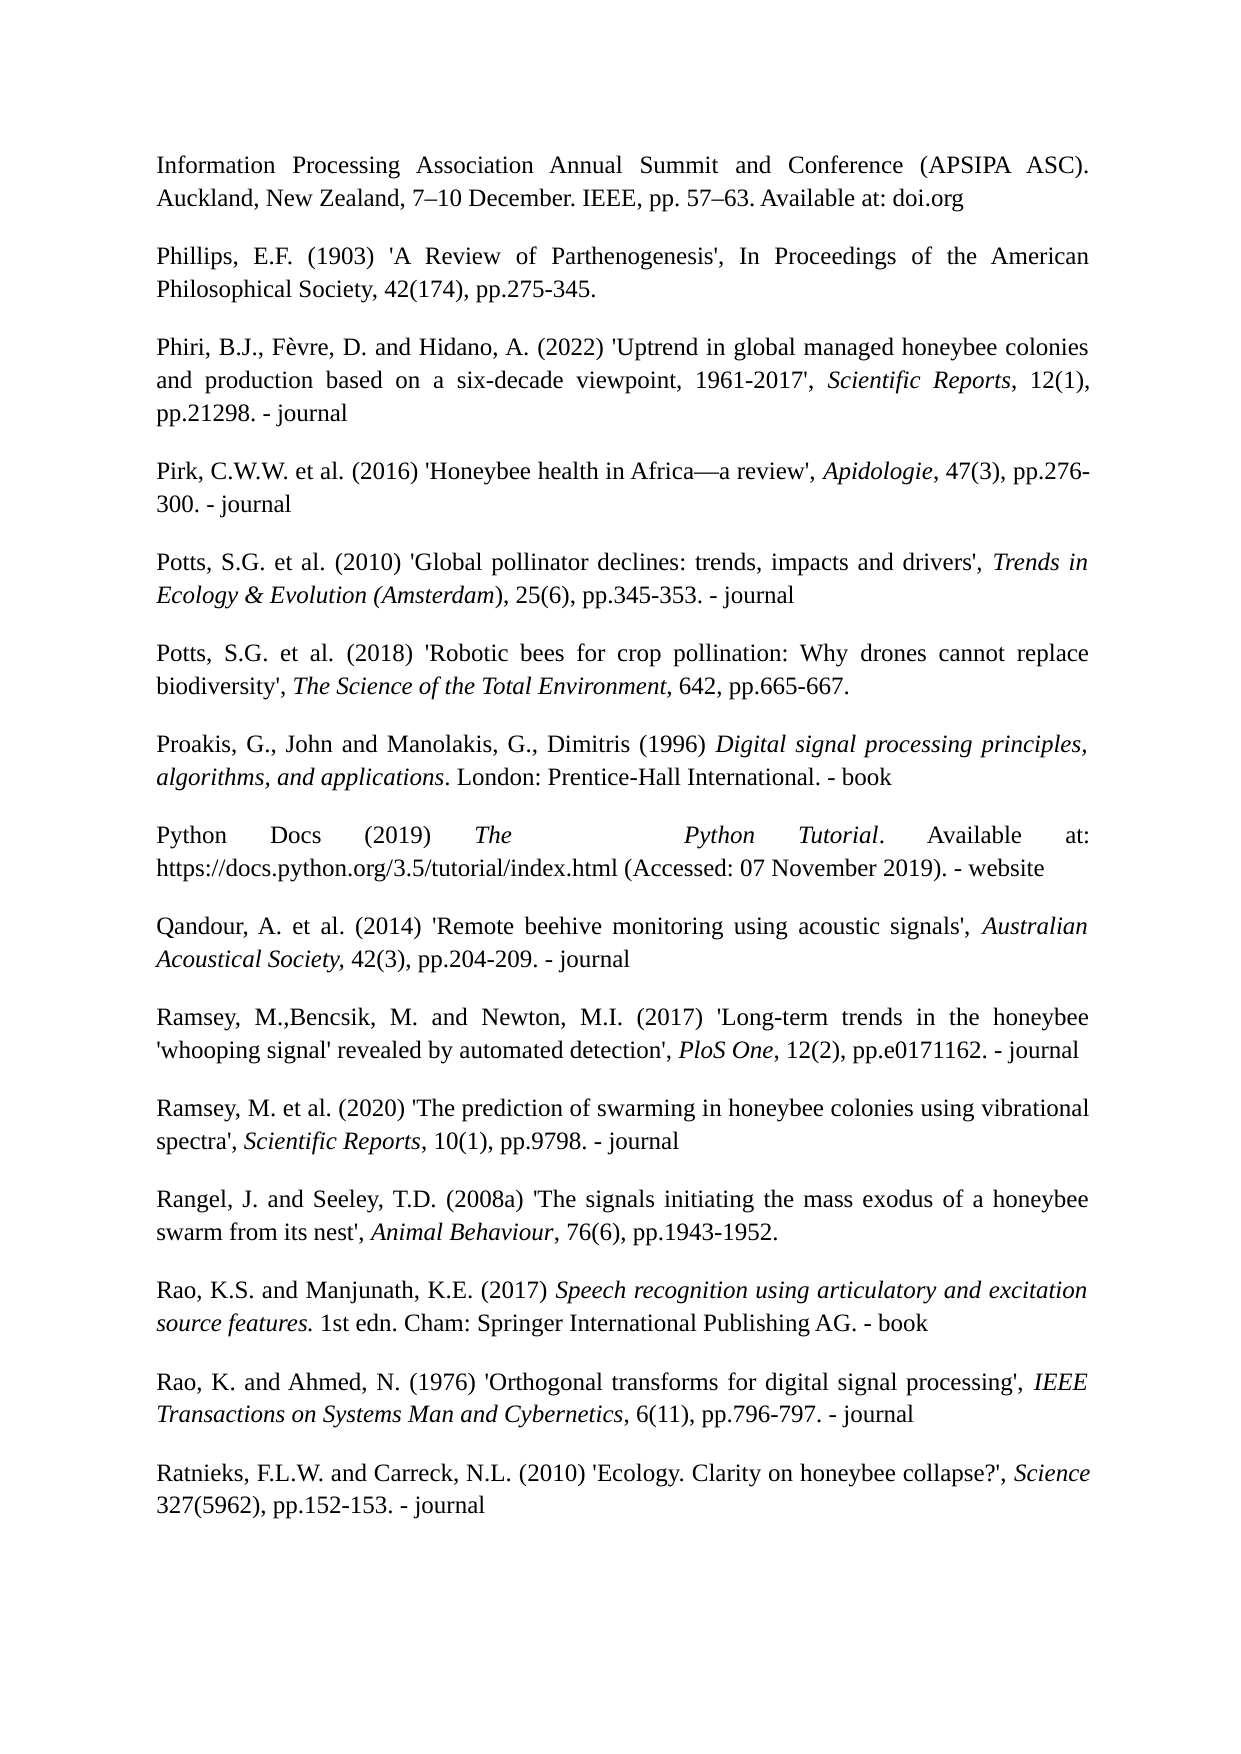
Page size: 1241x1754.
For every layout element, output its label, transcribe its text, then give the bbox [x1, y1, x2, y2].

text Information Processing Association Annual Summit and Conference (APSIPA ASC). Auckland, New Zealand, 7–10 December. IEEE, pp. 57–63. Available at: doi.org [156, 150, 1090, 212]
text Ratnieks, F.L.W. and Carreck, N.L. (2010) 'Ecology. Clarity on honeybee collapse?', Science 327(5962), pp.152-153. - journal [156, 1458, 1090, 1519]
text Phillips, E.F. (1903) 'A Review of Parthenogenesis', In Proceedings of the American Philosophical Society, 42(174), pp.275-345. [156, 241, 1090, 303]
text Proakis, G., John and Manolakis, G., Dimitris (1996) Digital signal processing principles, algorithms, and applications. London: Prentice-Hall International. - book [156, 729, 1090, 791]
text Python Docs (2019) The Python Tutorial. Available at: https://docs.python.org/3.5/tutorial/index.html (Accessed: 07 November 2019). - website [156, 820, 1090, 882]
text Ramsey, M. et al. (2020) 'The prediction of swarming in honeybee colonies using vibrational spectra', Scientific Reports, 10(1), pp.9798. - journal [156, 1093, 1090, 1155]
text Rao, K. and Ahmed, N. (1976) 'Orthogonal transforms for digital signal processing', IEEE Transactions on Systems Man and Cybernetics, 6(11), pp.796-797. - journal [156, 1367, 1090, 1428]
text Ramsey, M.,Bencsik, M. and Newton, M.I. (2017) 'Long-term trends in the honeybee 'whooping signal' revealed by automated detection', PloS One, 12(2), pp.e0171162. - journal [156, 1002, 1090, 1064]
text Pirk, C.W.W. et al. (2016) 'Honeybee health in Africa—a review', Apidologie, 47(3), pp.276-300. - journal [156, 456, 1090, 518]
text Phiri, B.J., Fèvre, D. and Hidano, A. (2022) 'Uptrend in global managed honeybee colonies and production based on a six-decade viewpoint, 1961-2017', Scientific Reports, 12(1), pp.21298. - journal [156, 332, 1090, 427]
text Rangel, J. and Seeley, T.D. (2008a) 'The signals initiating the mass exodus of a honeybee swarm from its nest', Animal Behaviour, 76(6), pp.1943-1952. [156, 1184, 1090, 1246]
text Potts, S.G. et al. (2018) 'Robotic bees for crop pollination: Why drones cannot replace biodiversity', The Science of the Total Environment, 642, pp.665-667. [156, 638, 1090, 700]
text Potts, S.G. et al. (2010) 'Global pollinator declines: trends, impacts and drivers', Trends in Ecology & Evolution (Amsterdam), 25(6), pp.345-353. - journal [156, 547, 1090, 609]
text Qandour, A. et al. (2014) 'Remote beehive monitoring using acoustic signals', Australian Acoustical Society, 42(3), pp.204-209. - journal [156, 911, 1090, 973]
text Rao, K.S. and Manjunath, K.E. (2017) Speech recognition using articulatory and excitation source features. 1st edn. Cham: Springer International Publishing AG. - book [156, 1276, 1090, 1337]
